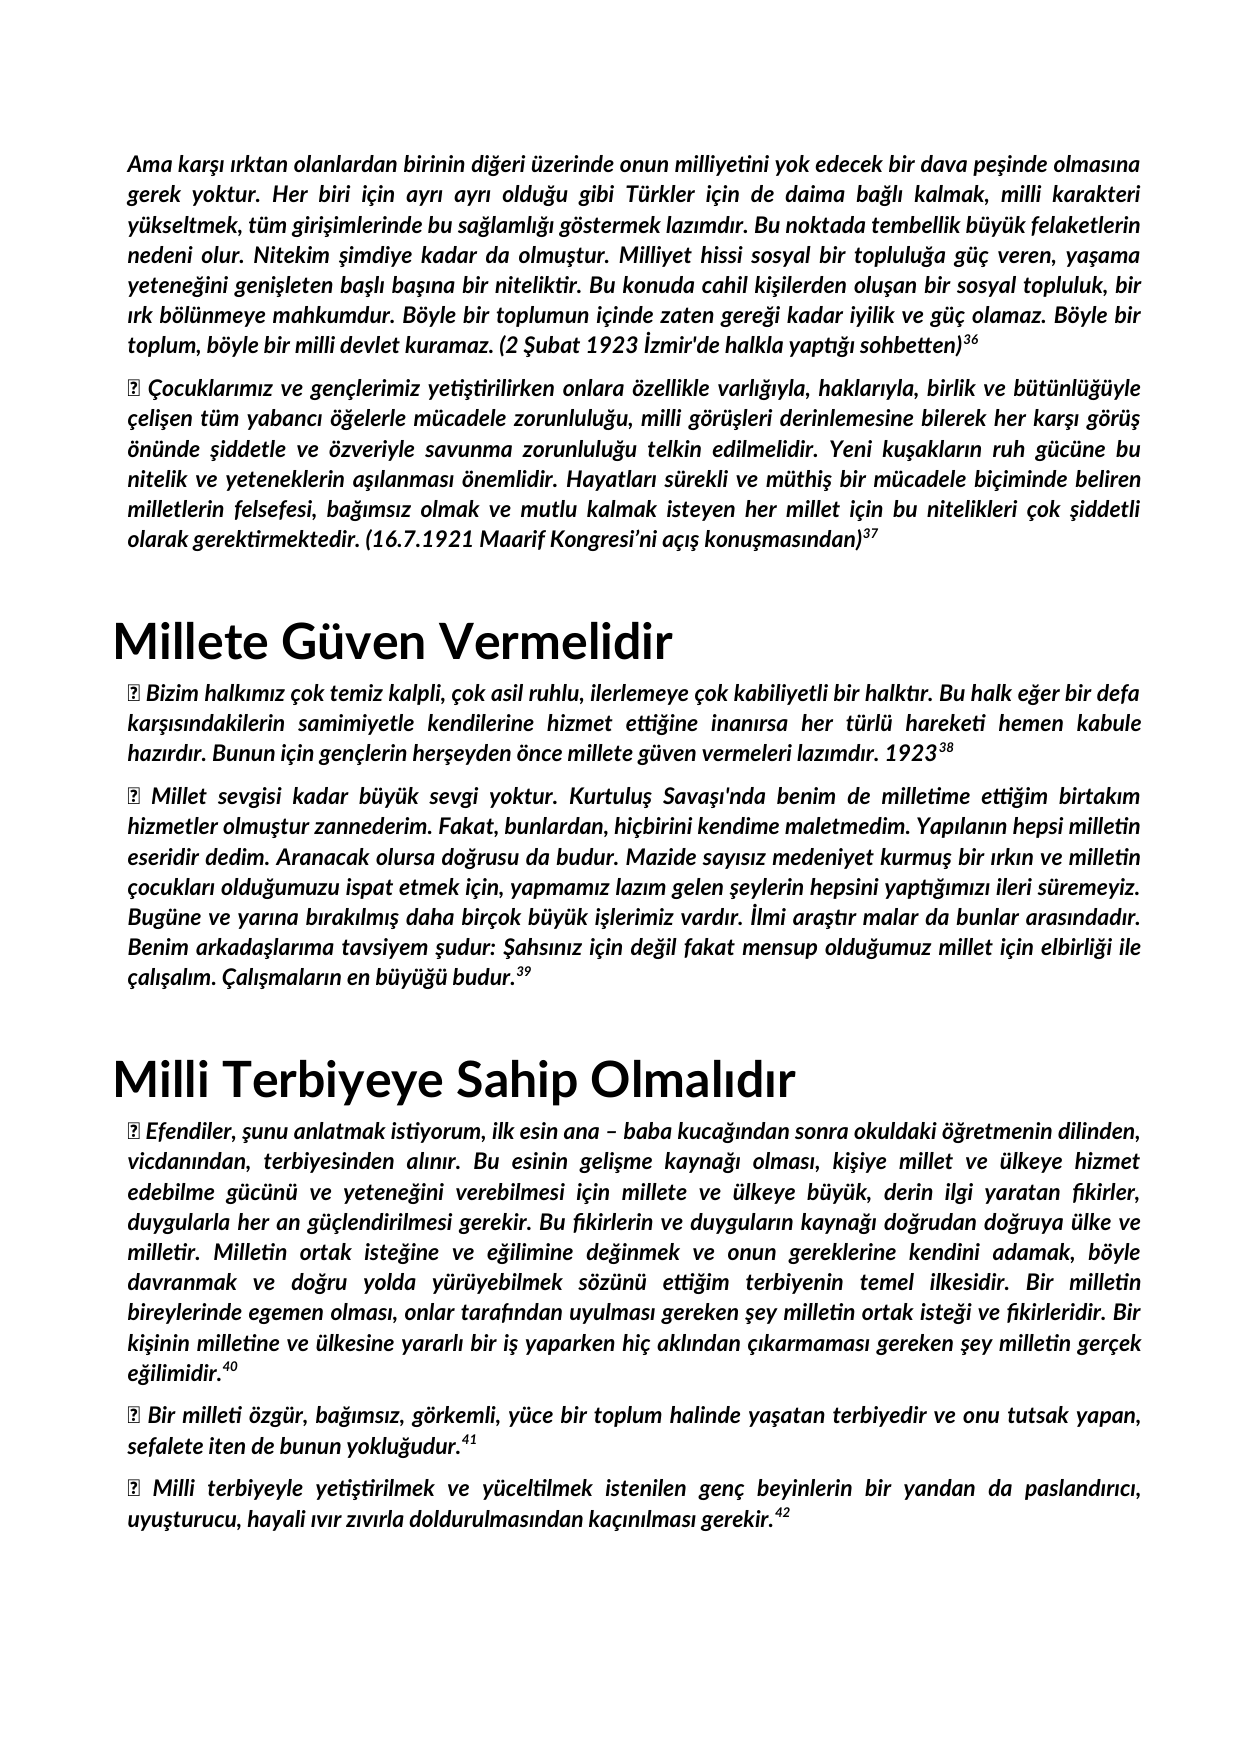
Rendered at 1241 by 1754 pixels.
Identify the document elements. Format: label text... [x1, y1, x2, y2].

text  Efendiler, şunu anlatmak istiyorum, ilk esin ana – baba kucağından sonra okuldaki öğretmenin dilinden, vicdanından, terbiyesinden alınır. Bu esinin gelişme kaynağı olması, kişiye millet ve ülkeye hizmet edebilme gücünü ve yeteneğini verebilmesi için millete ve ülkeye büyük, derin ilgi yaratan fikirler, duygularla her an güçlendirilmesi gerekir. Bu fikirlerin ve duyguların kaynağı doğrudan doğruya ülke ve milletir. Milletin ortak isteğine ve eğilimine değinmek ve onun gereklerine kendini adamak, böyle davranmak ve doğru yolda yürüyebilmek sözünü ettiğim terbiyenin temel ilkesidir. Bir milletin bireylerinde egemen olması, onlar tarafından uyulması gereken şey milletin ortak isteği ve fikirleridir. Bir kişinin milletine ve ülkesine yararlı bir iş yaparken hiç aklından çıkarmaması gereken şey milletin gerçek eğilimidir.40 [127, 1117, 1143, 1386]
text  Millet sevgisi kadar büyük sevgi yoktur. Kurtuluş Savaşı'nda benim de milletime ettiğim birtakım hizmetler olmuştur zannederim. Fakat, bunlardan, hiçbirini kendime maletmedim. Yapılanın hepsi milletin eseridir dedim. Aranacak olursa doğrusu da budur. Mazide sayısız medeniyet kurmuş bir ırkın ve milletin çocukları olduğumuzu ispat etmek için, yapmamız lazım gelen şeylerin hepsini yaptığımızı ileri süremeyiz. Bugüne ve yarına bırakılmış daha birçok büyük işlerimiz vardır. İlmi araştır malar da bunlar arasındadır. Benim arkadaşlarıma tavsiyem şudur: Şahsınız için değil fakat mensup olduğumuz millet için elbirliği ile çalışalım. Çalışmaların en büyüğü budur.39 [127, 782, 1143, 991]
subtitle Millete Güven Vermelidir [112, 610, 1165, 670]
text  Çocuklarımız ve gençlerimiz yetiştirilirken onlara özellikle varlığıyla, haklarıyla, birlik ve bütünlüğüyle çelişen tüm yabancı öğelerle mücadele zorunluluğu, milli görüşleri derinlemesine bilerek her karşı görüş önünde şiddetle ve özveriyle savunma zorunluluğu telkin edilmelidir. Yeni kuşakların ruh gücüne bu nitelik ve yeteneklerin aşılanması önemlidir. Hayatları sürekli ve müthiş bir mücadele biçiminde beliren milletlerin felsefesi, bağımsız olmak ve mutlu kalmak isteyen her millet için bu nitelikleri çok şiddetli olarak gerektirmektedir. (16.7.1921 Maarif Kongresi’ni açış konuşmasından)37 [127, 374, 1143, 552]
text Ama karşı ırktan olanlardan birinin diğeri üzerinde onun milliyetini yok edecek bir dava peşinde olmasına gerek yoktur. Her biri için ayrı ayrı olduğu gibi Türkler için de daima bağlı kalmak, milli karakteri yükseltmek, tüm girişimlerinde bu sağlamlığı göstermek lazımdır. Bu noktada tembellik büyük felaketlerin nedeni olur. Nitekim şimdiye kadar da olmuştur. Milliyet hissi sosyal bir topluluğa güç veren, yaşama yeteneğini genişleten başlı başına bir niteliktir. Bu konuda cahil kişilerden oluşan bir sosyal topluluk, bir ırk bölünmeye mahkumdur. Böyle bir toplumun içinde zaten gereği kadar iyilik ve güç olamaz. Böyle bir toplum, böyle bir milli devlet kuramaz. (2 Şubat 1923 İzmir'de halkla yaptığı sohbetten)36 [127, 150, 1143, 359]
subtitle Milli Terbiyeye Sahip Olmalıdır [112, 1048, 1165, 1108]
text  Milli terbiyeyle yetiştirilmek ve yüceltilmek istenilen genç beyinlerin bir yandan da paslandırıcı, uyuşturucu, hayali ıvır zıvırla doldurulmasından kaçınılması gerekir.42 [127, 1474, 1143, 1532]
text  Bir milleti özgür, bağımsız, görkemli, yüce bir toplum halinde yaşatan terbiyedir ve onu tutsak yapan, sefalete iten de bunun yokluğudur.41 [127, 1401, 1143, 1459]
text  Bizim halkımız çok temiz kalpli, çok asil ruhlu, ilerlemeye çok kabiliyetli bir halktır. Bu halk eğer bir defa karşısındakilerin samimiyetle kendilerine hizmet ettiğine inanırsa her türlü hareketi hemen kabule hazırdır. Bunun için gençlerin herşeyden önce millete güven vermeleri lazımdır. 192338 [127, 679, 1143, 767]
